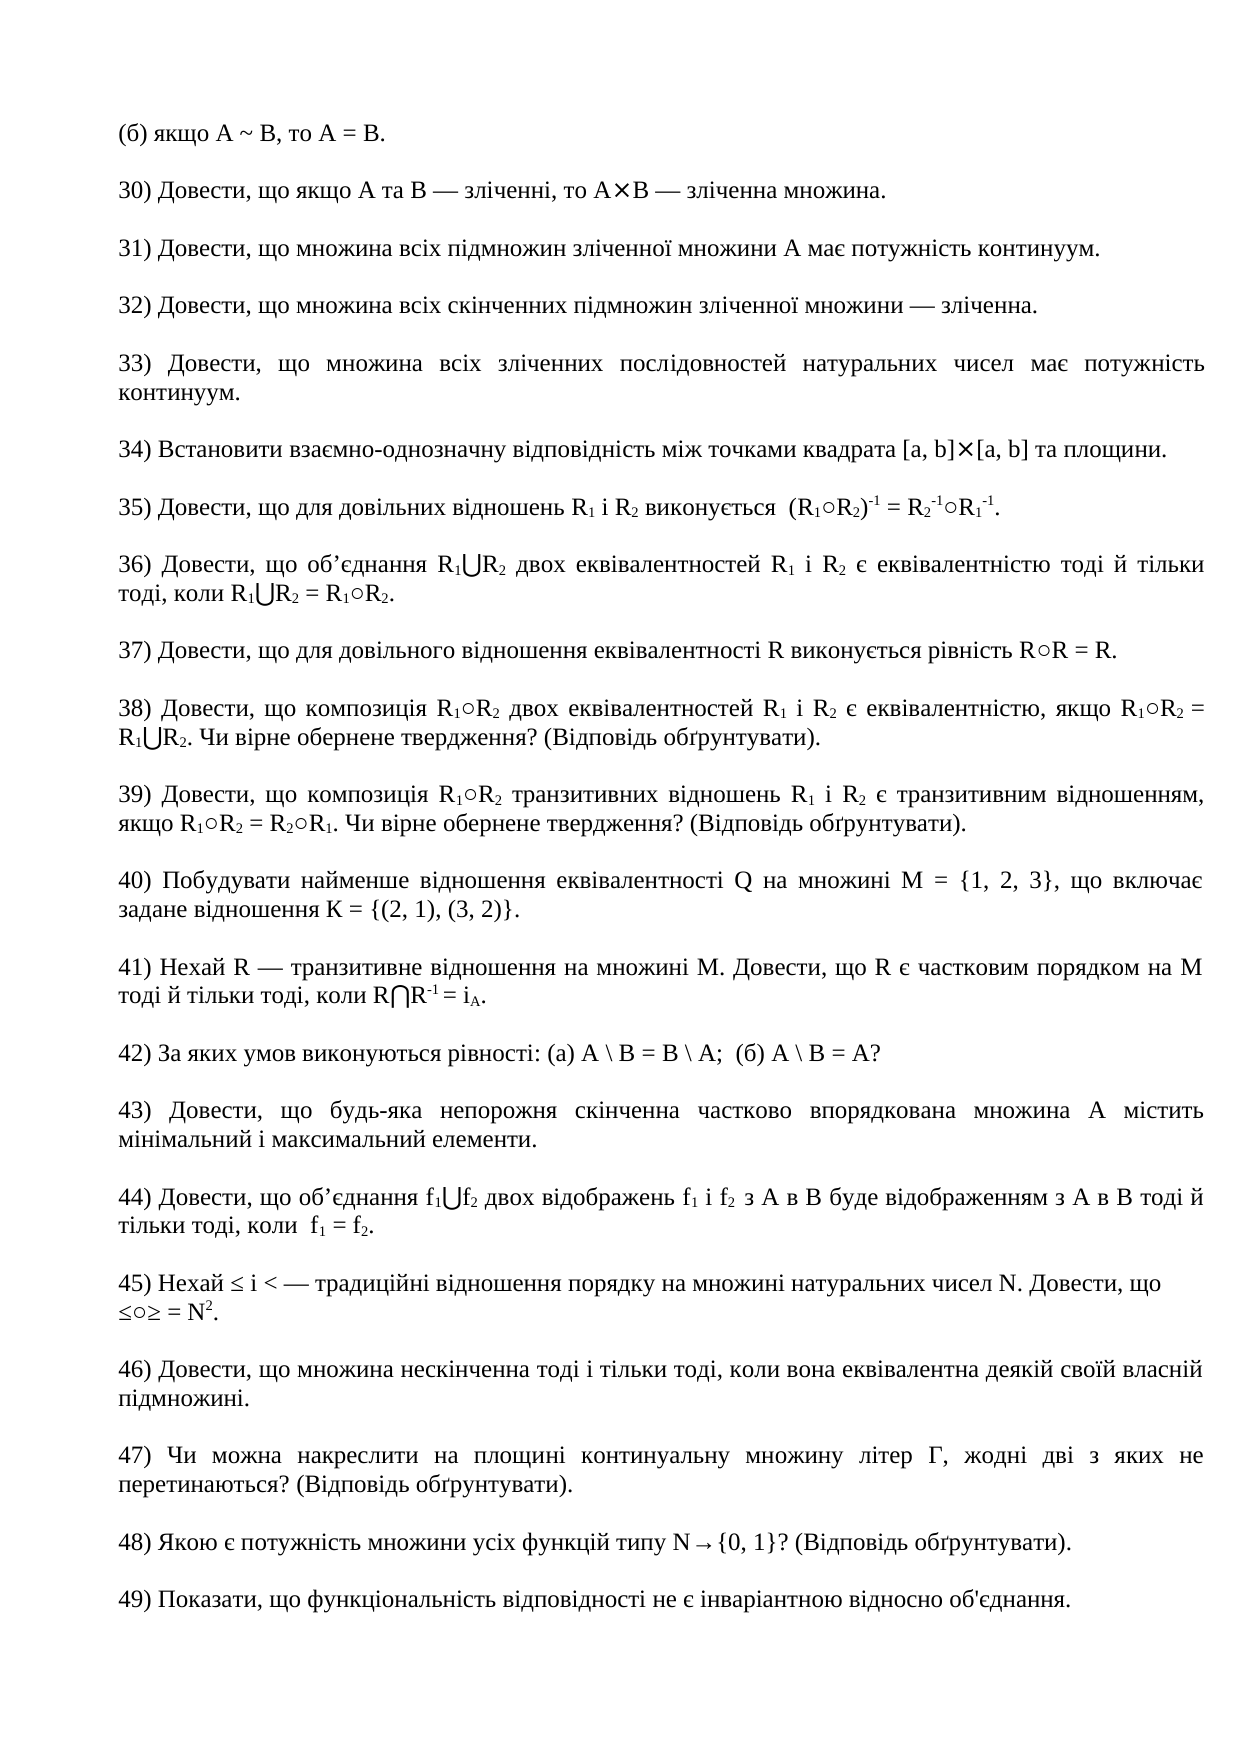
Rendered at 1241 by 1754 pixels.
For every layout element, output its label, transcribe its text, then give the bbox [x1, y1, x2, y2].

text 49) Показати, що функціональність відповідності не є інваріантною відносно об'єднання. [118, 1584, 1178, 1613]
text 35) Довести, що для довільних відношень R1 і R2 виконується (R1○R2)-1 = R2-1○R1-1. [118, 492, 1205, 521]
text 42) За яких умов виконуються рівності: (а) A \ B = В \ А; (б) A \ B = А? [118, 1038, 1205, 1067]
text 34) Встановити взаємно-однозначну відповідність між точками квадрата [а, b]⨯[а, b] та площини. [118, 434, 1205, 463]
text 32) Довести, що множина всіх скінченних підмножин зліченної множини — зліченна. [118, 291, 1205, 319]
text 43) Довести, що будь-яка непорожня скінченна частково впорядкована множина А містить мінімальний і максимальний елементи. [118, 1096, 1205, 1153]
text 31) Довести, що множина всіх підмножин зліченної множини А має потужність континуум. [118, 233, 1205, 262]
text 33) Довести, що множина всіх зліченних послідовностей натуральних чисел має потужність континуум. [118, 348, 1205, 406]
text 30) Довести, що якщо A та B — зліченні, то A⨯B — зліченна множина. [118, 176, 1205, 204]
text 48) Якою є потужність множини усіх функцій типу N→{0, 1}? (Відповідь обґрунтувати). [118, 1527, 1205, 1556]
text 36) Довести, що об’єднання R1⋃R2 двох еквівалентностей R1 і R2 є еквівалентністю тоді й тільки тоді, коли R1⋃R2 = R1○R2. [118, 549, 1205, 607]
text 39) Довести, що композиція R1○R2 транзитивних відношень R1 і R2 є транзитивним відношенням, якщо R1○R2 = R2○R1. Чи вірне обернене твердження? (Відповідь обґрунтувати). [118, 779, 1205, 837]
text 37) Довести, що для довільного відношення еквівалентності R виконується рівність R○R = R. [118, 636, 1205, 664]
text 38) Довести, що композиція R1○R2 двох еквівалентностей R1 і R2 є еквівалентністю, якщо R1○R2 = R1⋃R2. Чи вірне обернене твердження? (Відповідь обґрунтувати). [118, 693, 1205, 751]
text 46) Довести, що множина нескінченна тоді і тільки тоді, коли вона еквівалентна деякій своїй власній підмножині. [118, 1354, 1205, 1412]
text 45) Нехай ≤ i < — традиційні відношення порядку на множині натуральних чисел N. Довести, що [118, 1268, 1205, 1297]
text 40) Побудувати найменше відношення еквівалентності Q на множині М = {1, 2, 3}, що включає задане відношення К = {(2, 1), (3, 2)}. [118, 866, 1205, 923]
text 44) Довести, що об’єднання f1⋃f2 двох відображень f1 і f2 з А в В буде відображенням з А в В тоді й тільки тоді, коли f1 = f2. [118, 1182, 1205, 1239]
text ≤○≥ = N2. [118, 1297, 1205, 1326]
text (б) якщо А ~ В, то А = В. [118, 118, 1205, 147]
text 47) Чи можна накреслити на площині континуальну множину літер Г, жодні дві з яких не перетинаються? (Відповідь обґрунтувати). [118, 1441, 1205, 1498]
text 41) Нехай R — транзитивне відношення на множині М. Довести, що R є частковим порядком на М тоді й тільки тоді, коли R⋂R-1 = iA. [118, 952, 1205, 1009]
